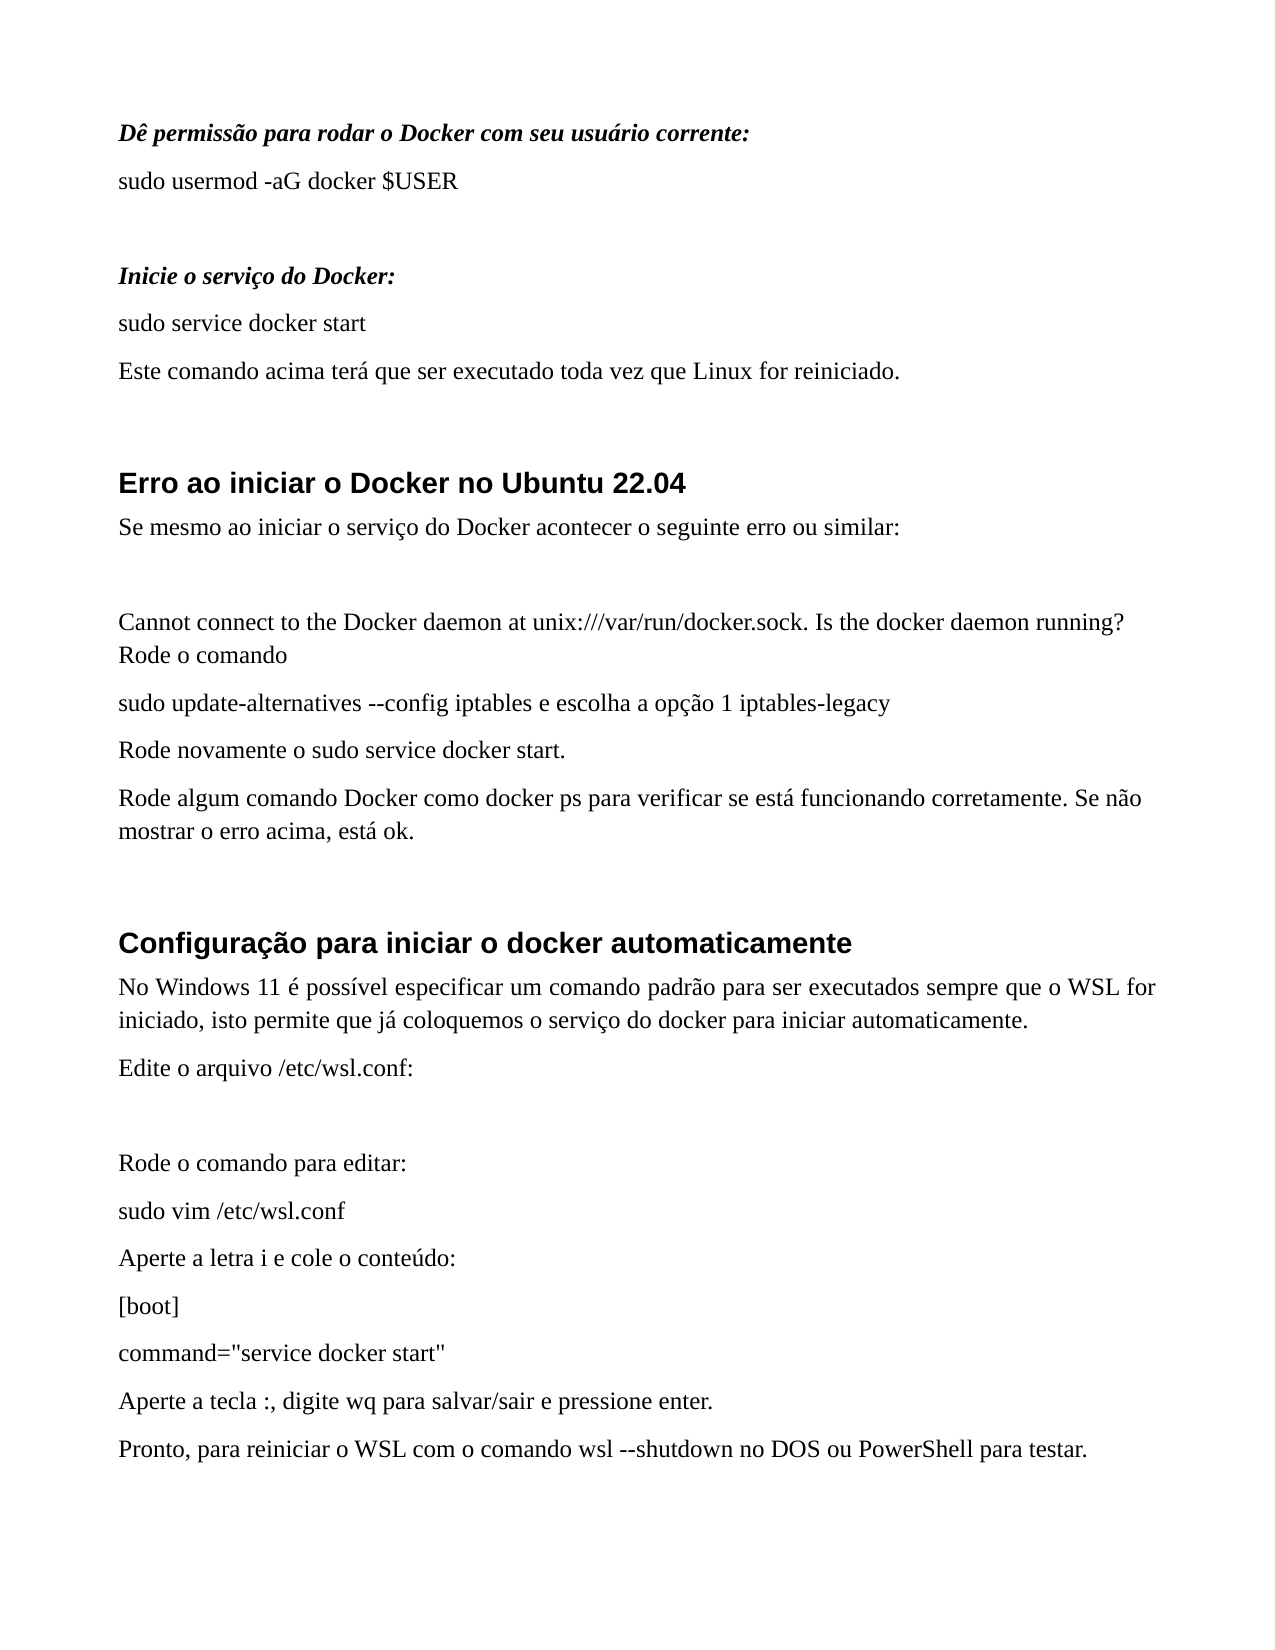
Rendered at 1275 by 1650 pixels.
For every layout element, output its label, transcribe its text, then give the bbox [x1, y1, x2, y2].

subtitle Configuração para iniciar o docker automaticamente [118, 926, 1157, 960]
text Este comando acima terá que ser executado toda vez que Linux for reiniciado. [118, 356, 1157, 385]
text Aperte a letra i e cole o conteúdo: [118, 1243, 1157, 1272]
text sudo update-alternatives --config iptables e escolha a opção 1 iptables-legacy [118, 688, 1157, 717]
text Rode algum comando Docker como docker ps para verificar se está funcionando corretamente. Se não mostrar o erro acima, está ok. [118, 783, 1157, 845]
text Se mesmo ao iniciar o serviço do Docker acontecer o seguinte erro ou similar: [118, 512, 1157, 541]
text sudo vim /etc/wsl.conf [118, 1196, 1157, 1224]
text No Windows 11 é possível especificar um comando padrão para ser executados sempre que o WSL for iniciado, isto permite que já coloquemos o serviço do docker para iniciar automaticamente. [118, 972, 1157, 1034]
text Aperte a tecla :, digite wq para salvar/sair e pressione enter. [118, 1386, 1157, 1415]
text Cannot connect to the Docker daemon at unix:///var/run/docker.sock. Is the docker daemon running? Rode o comando [118, 607, 1157, 669]
text sudo usermod -aG docker $USER [118, 166, 1157, 194]
subtitle Erro ao iniciar o Docker no Ubuntu 22.04 [118, 466, 1157, 500]
text command="service docker start" [118, 1338, 1157, 1367]
text Dê permissão para rodar o Docker com seu usuário corrente: [118, 118, 1157, 147]
text Edite o arquivo /etc/wsl.conf: [118, 1053, 1157, 1082]
text Inicie o serviço do Docker: [118, 261, 1157, 290]
text sudo service docker start [118, 308, 1157, 337]
text Pronto, para reiniciar o WSL com o comando wsl --shutdown no DOS ou PowerShell para testar. [118, 1434, 1157, 1462]
text Rode o comando para editar: [118, 1148, 1157, 1177]
text Rode novamente o sudo service docker start. [118, 736, 1157, 764]
text [boot] [118, 1291, 1157, 1320]
